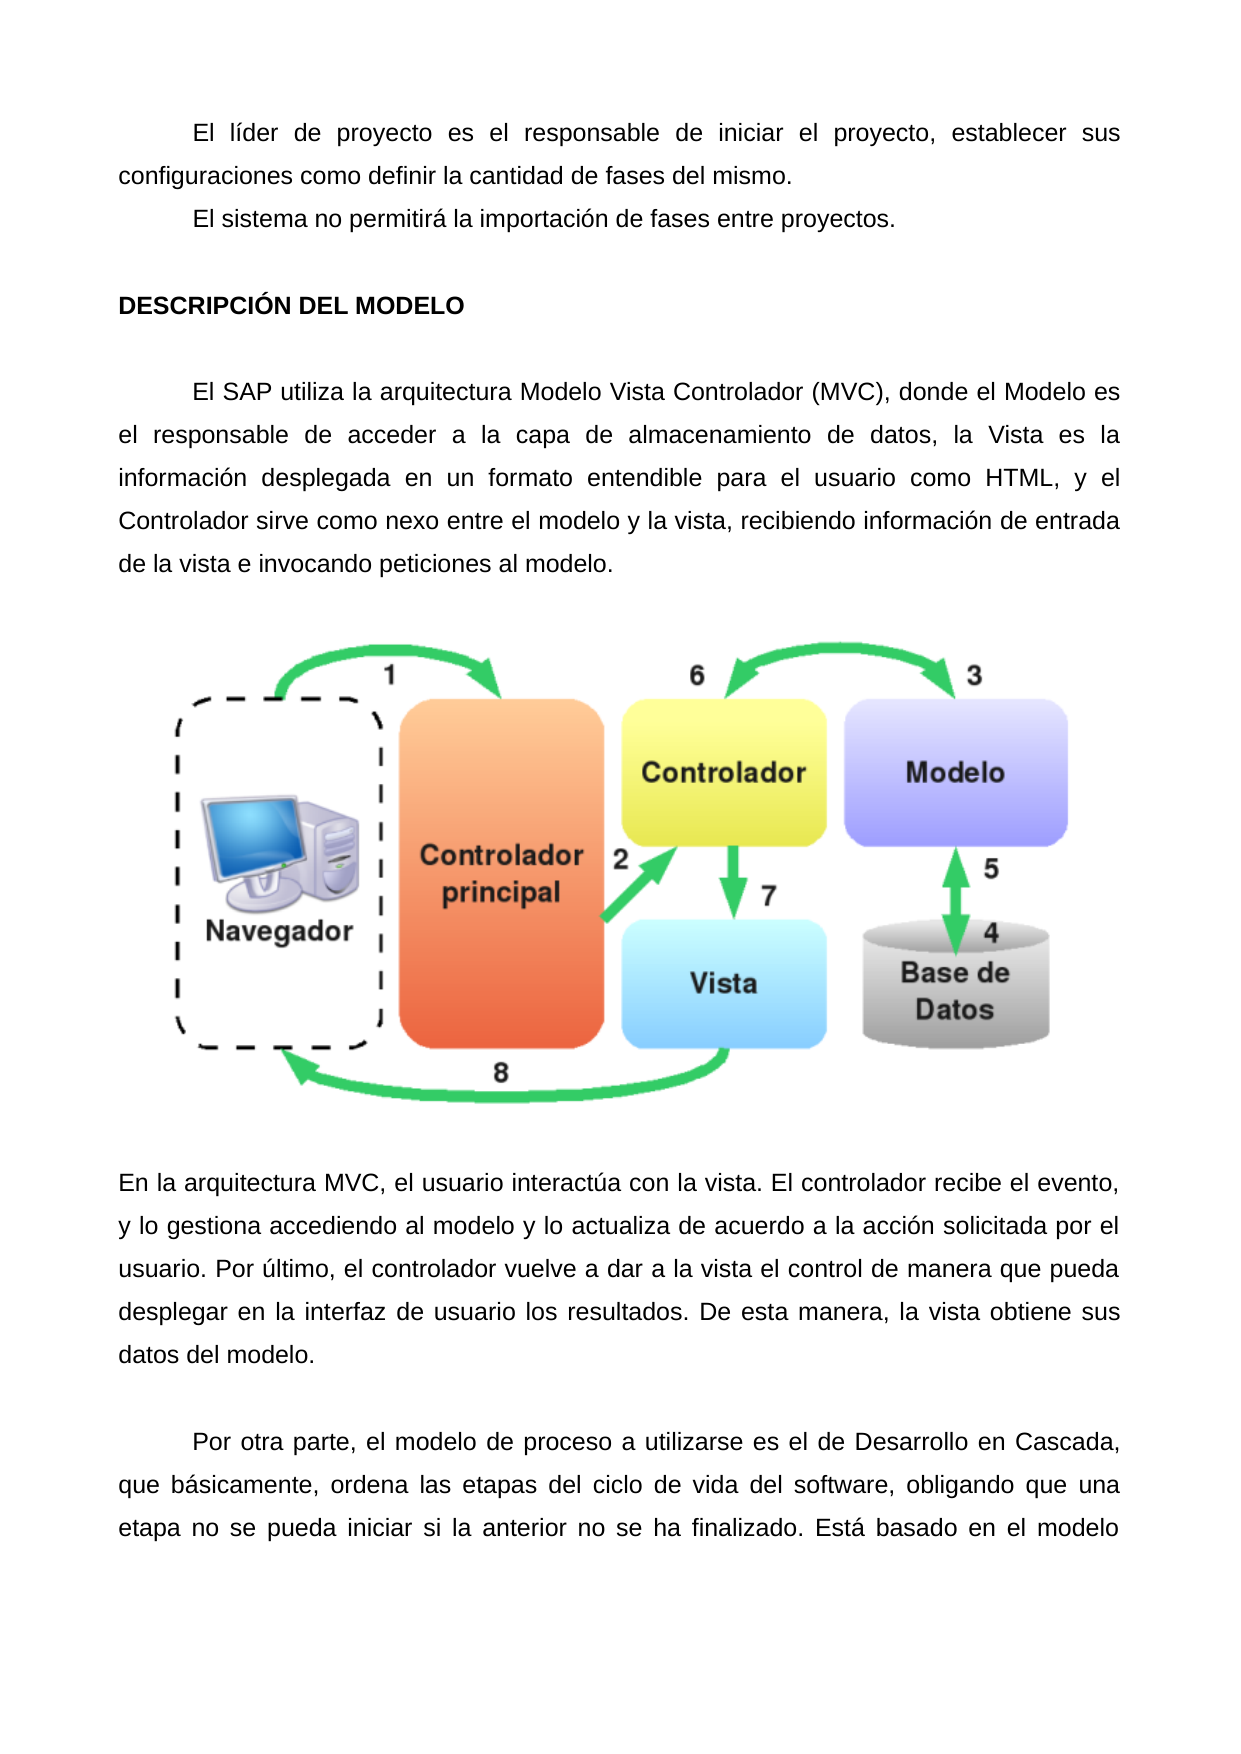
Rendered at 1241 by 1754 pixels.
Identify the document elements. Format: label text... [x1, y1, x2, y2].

text El SAP utiliza la arquitectura Modelo Vista Controlador (MVC), donde el Modelo es el responsable de acceder a la capa de almacenamiento de datos, la Vista es la información desplegada en un formato entendible para el usuario como HTML, y el Controlador sirve como nexo entre el modelo y la vista, recibiendo información de entrada de la vista e invocando peticiones al modelo. [118, 377, 1122, 578]
text El sistema no permitirá la importación de fases entre proyectos. [118, 204, 1122, 233]
text El líder de proyecto es el responsable de iniciar el proyecto, establecer sus configuraciones como definir la cantidad de fases del mismo. [118, 118, 1122, 190]
text DESCRIPCIÓN DEL MODELO [118, 291, 1122, 319]
picture [162, 635, 1078, 1111]
text En la arquitectura MVC, el usuario interactúa con la vista. El controlador recibe el evento, y lo gestiona accediendo al modelo y lo actualiza de acuerdo a la acción solicitada por el usuario. Por último, el controlador vuelve a dar a la vista el control de manera que pueda desplegar en la interfaz de usuario los resultados. De esta manera, la vista obtiene sus datos del modelo. [118, 1168, 1122, 1369]
text Por otra parte, el modelo de proceso a utilizarse es el de Desarrollo en Cascada, que básicamente, ordena las etapas del ciclo de vida del software, obligando que una etapa no se pueda iniciar si la anterior no se ha finalizado. Está basado en el modelo [118, 1427, 1122, 1542]
